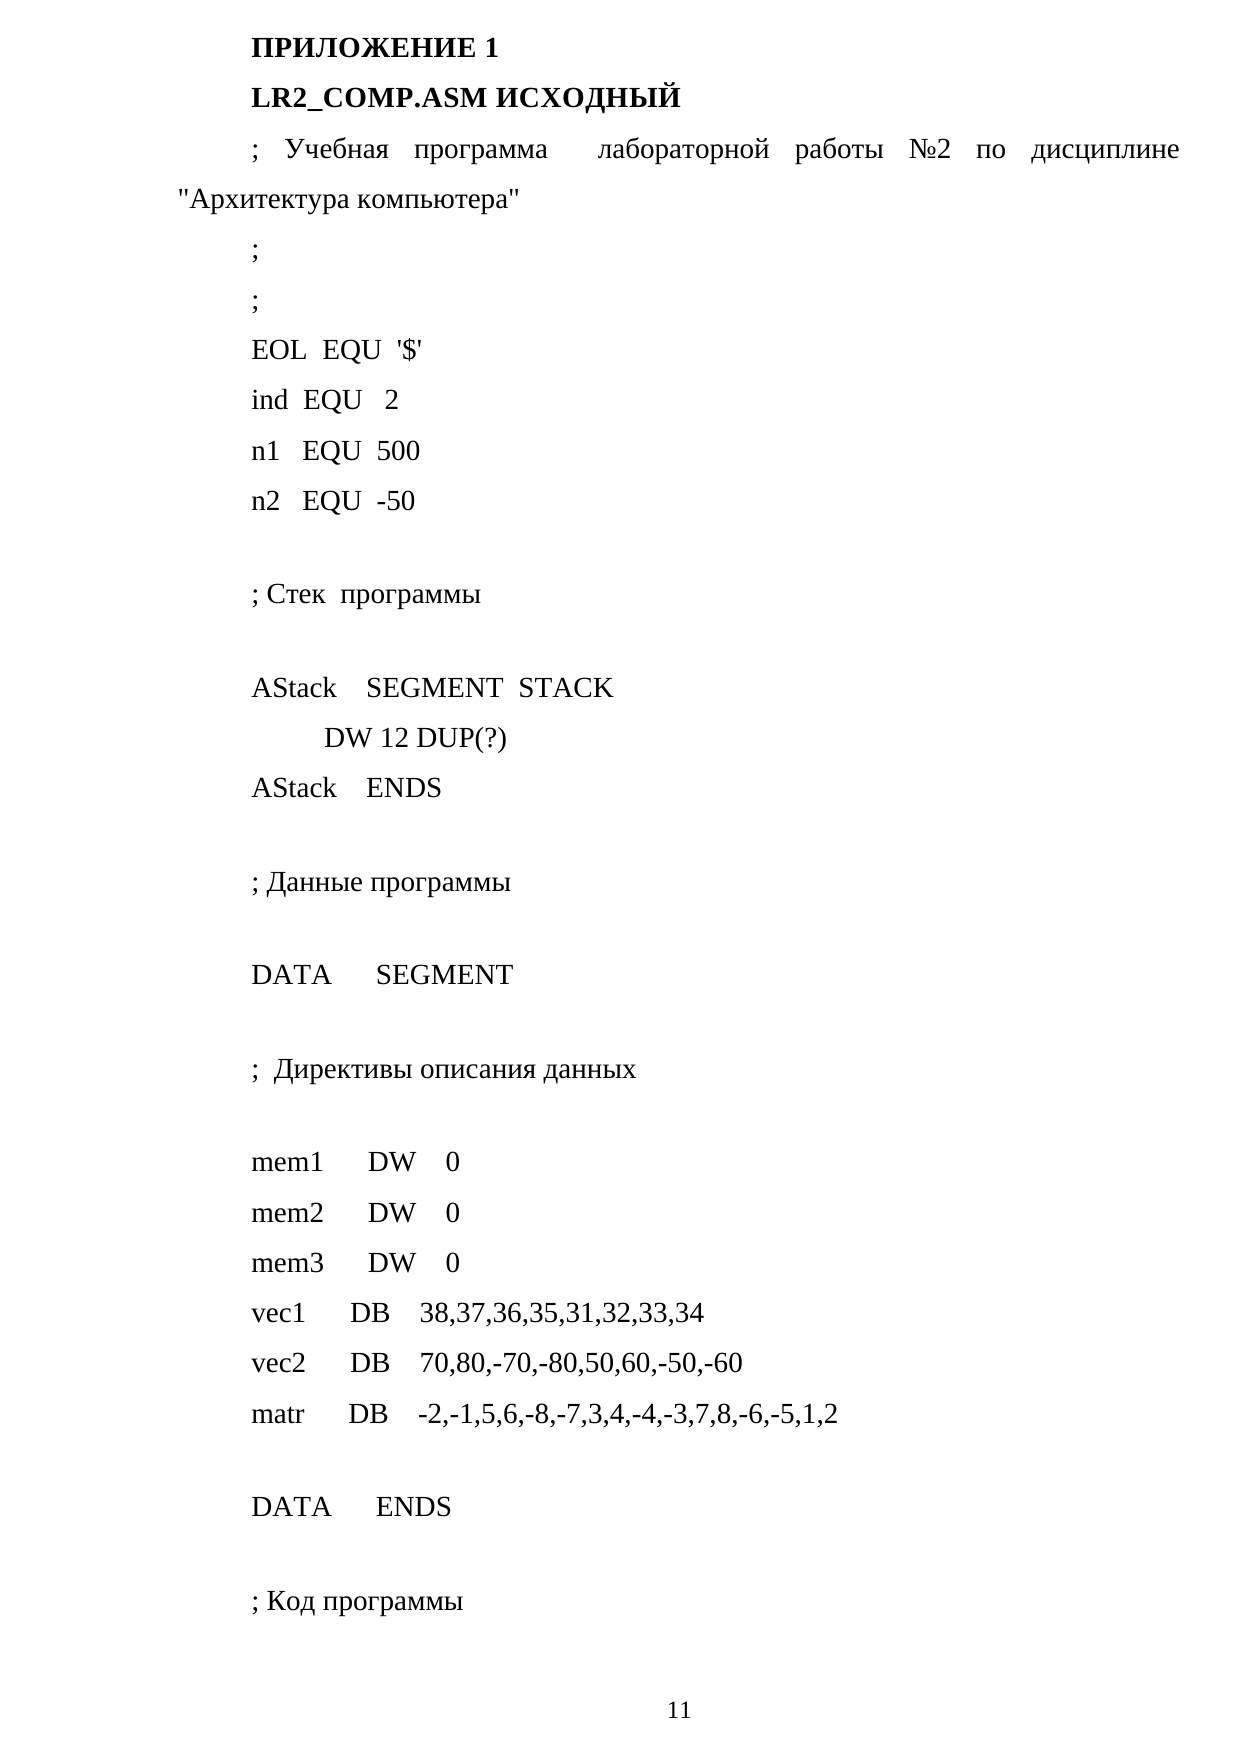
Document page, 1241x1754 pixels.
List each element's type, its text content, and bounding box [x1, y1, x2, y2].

text ; Учебная программа лабораторной работы №2 по дисциплине "Архитектура компьютера" [177, 131, 1181, 215]
text ; [177, 282, 1181, 315]
text DATA SEGMENT [177, 957, 1181, 991]
text ; [177, 232, 1181, 265]
text ; Стек программы [177, 577, 1181, 610]
text ind EQU 2 [177, 382, 1181, 416]
text ; Код программы [177, 1583, 1181, 1616]
text AStack SEGMENT STACK [177, 670, 1181, 703]
text n1 EQU 500 [177, 433, 1181, 466]
text ; Данные программы [177, 864, 1181, 898]
text LR2_comp.ASM исходный [177, 81, 1181, 114]
text DATA ENDS [177, 1489, 1181, 1523]
text mem2 DW 0 [177, 1195, 1181, 1228]
text Приложение 1 [177, 30, 1181, 64]
text vec2 DB 70,80,-70,-80,50,60,-50,-60 [177, 1346, 1181, 1379]
text n2 EQU -50 [177, 483, 1181, 517]
text AStack ENDS [177, 771, 1181, 804]
text mem3 DW 0 [177, 1245, 1181, 1278]
text EOL EQU '$' [177, 332, 1181, 366]
text mem1 DW 0 [177, 1144, 1181, 1178]
text DW 12 DUP(?) [177, 720, 1181, 754]
text matr DB -2,-1,5,6,-8,-7,3,4,-4,-3,7,8,-6,-5,1,2 [177, 1396, 1181, 1429]
text ; Директивы описания данных [177, 1051, 1181, 1084]
text vec1 DB 38,37,36,35,31,32,33,34 [177, 1295, 1181, 1329]
